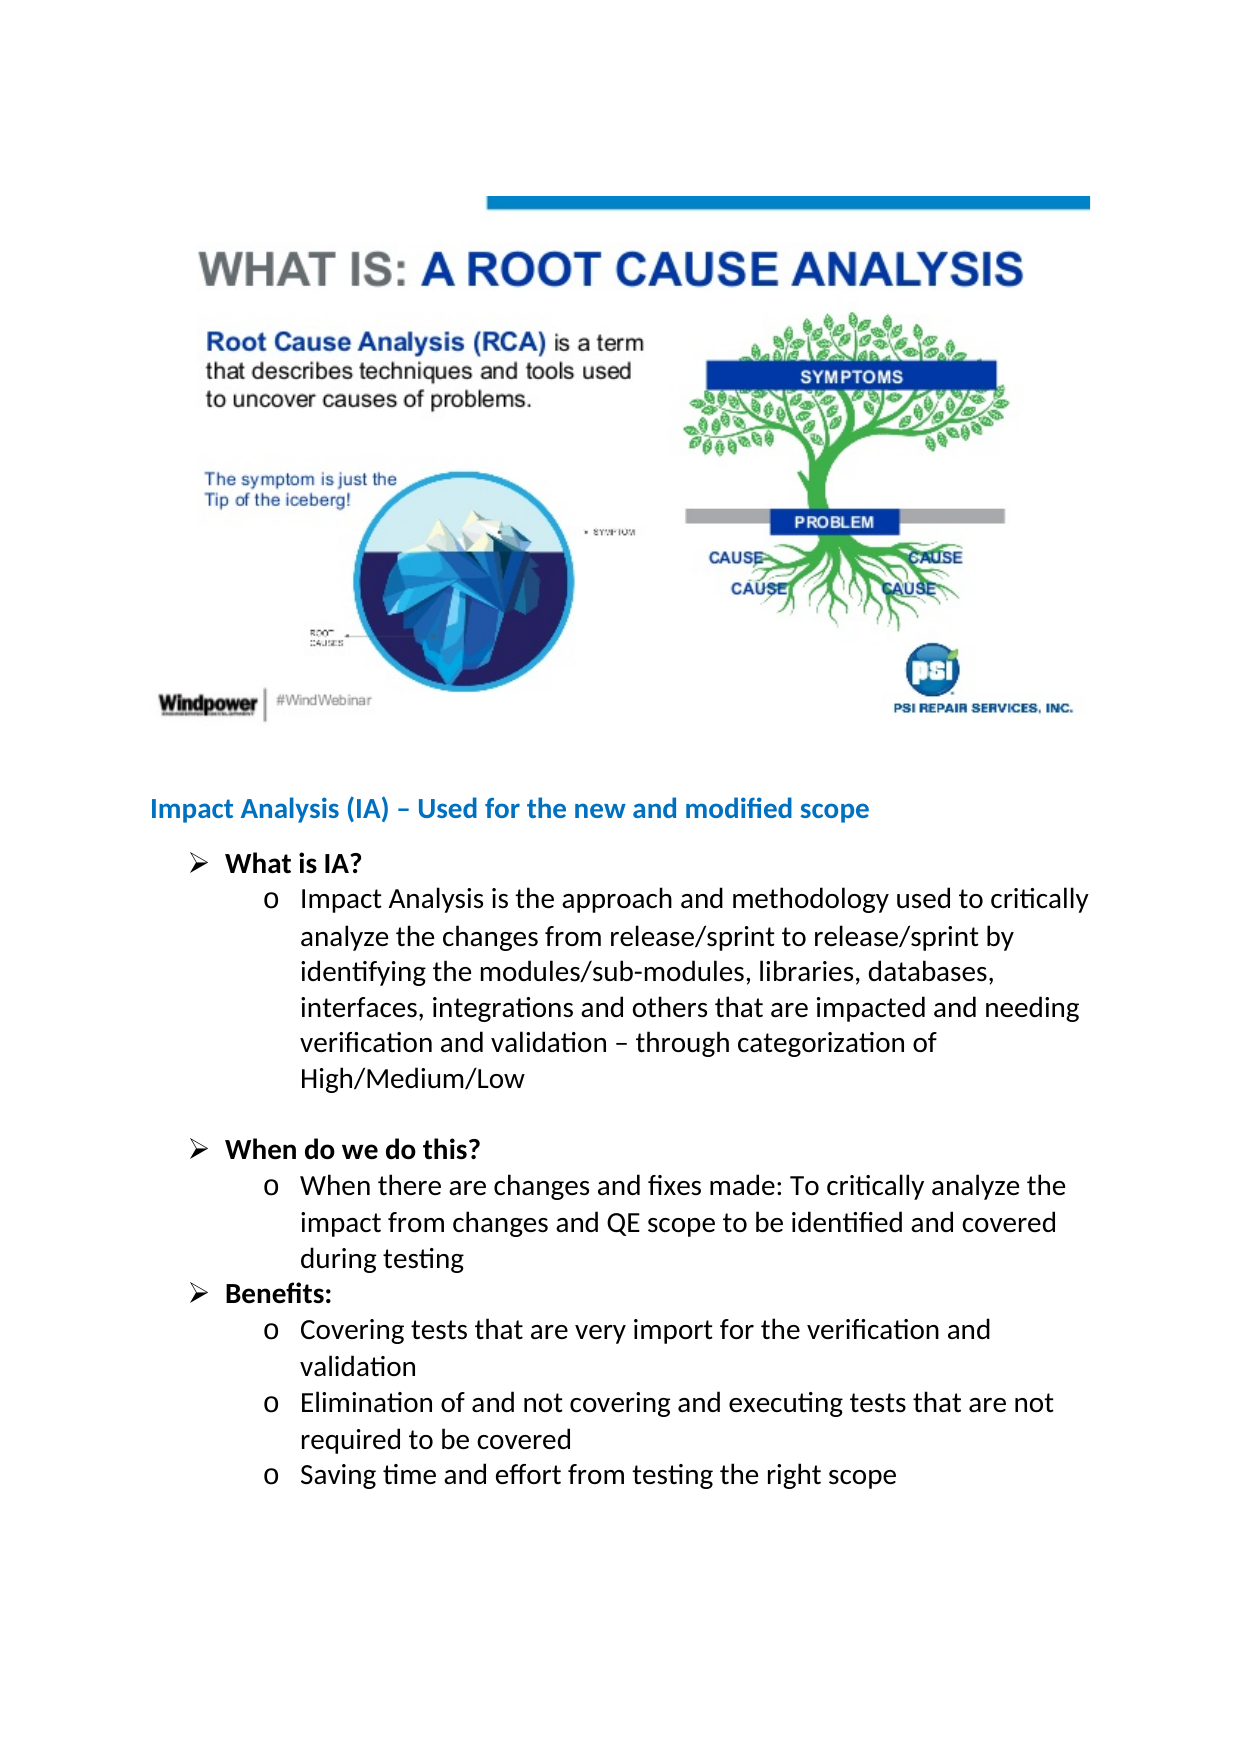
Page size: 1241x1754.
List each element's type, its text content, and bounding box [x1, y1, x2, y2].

list What is IA? [187, 845, 1090, 881]
list When do we do this? [187, 1131, 1090, 1167]
list Covering tests that are very import for the verification and validation [262, 1311, 1090, 1384]
list Benefits: [187, 1275, 1090, 1311]
list Saving time and effort from testing the right scope [262, 1456, 1090, 1493]
list When there are changes and fixes made: To critically analyze the impact from changes and QE scope to be identified and covered during testing [262, 1167, 1090, 1275]
list Elimination of and not covering and executing tests that are not required to be covered [262, 1384, 1090, 1456]
list Impact Analysis is the approach and methodology used to critically analyze the changes from release/sprint to release/sprint by identifying the modules/sub-modules, libraries, databases, interfaces, integrations and others that are impacted and needing verification and validation – through categorization of High/Medium/Low [262, 881, 1090, 1096]
text Impact Analysis (IA) – Used for the new and modified scope [150, 791, 1090, 826]
